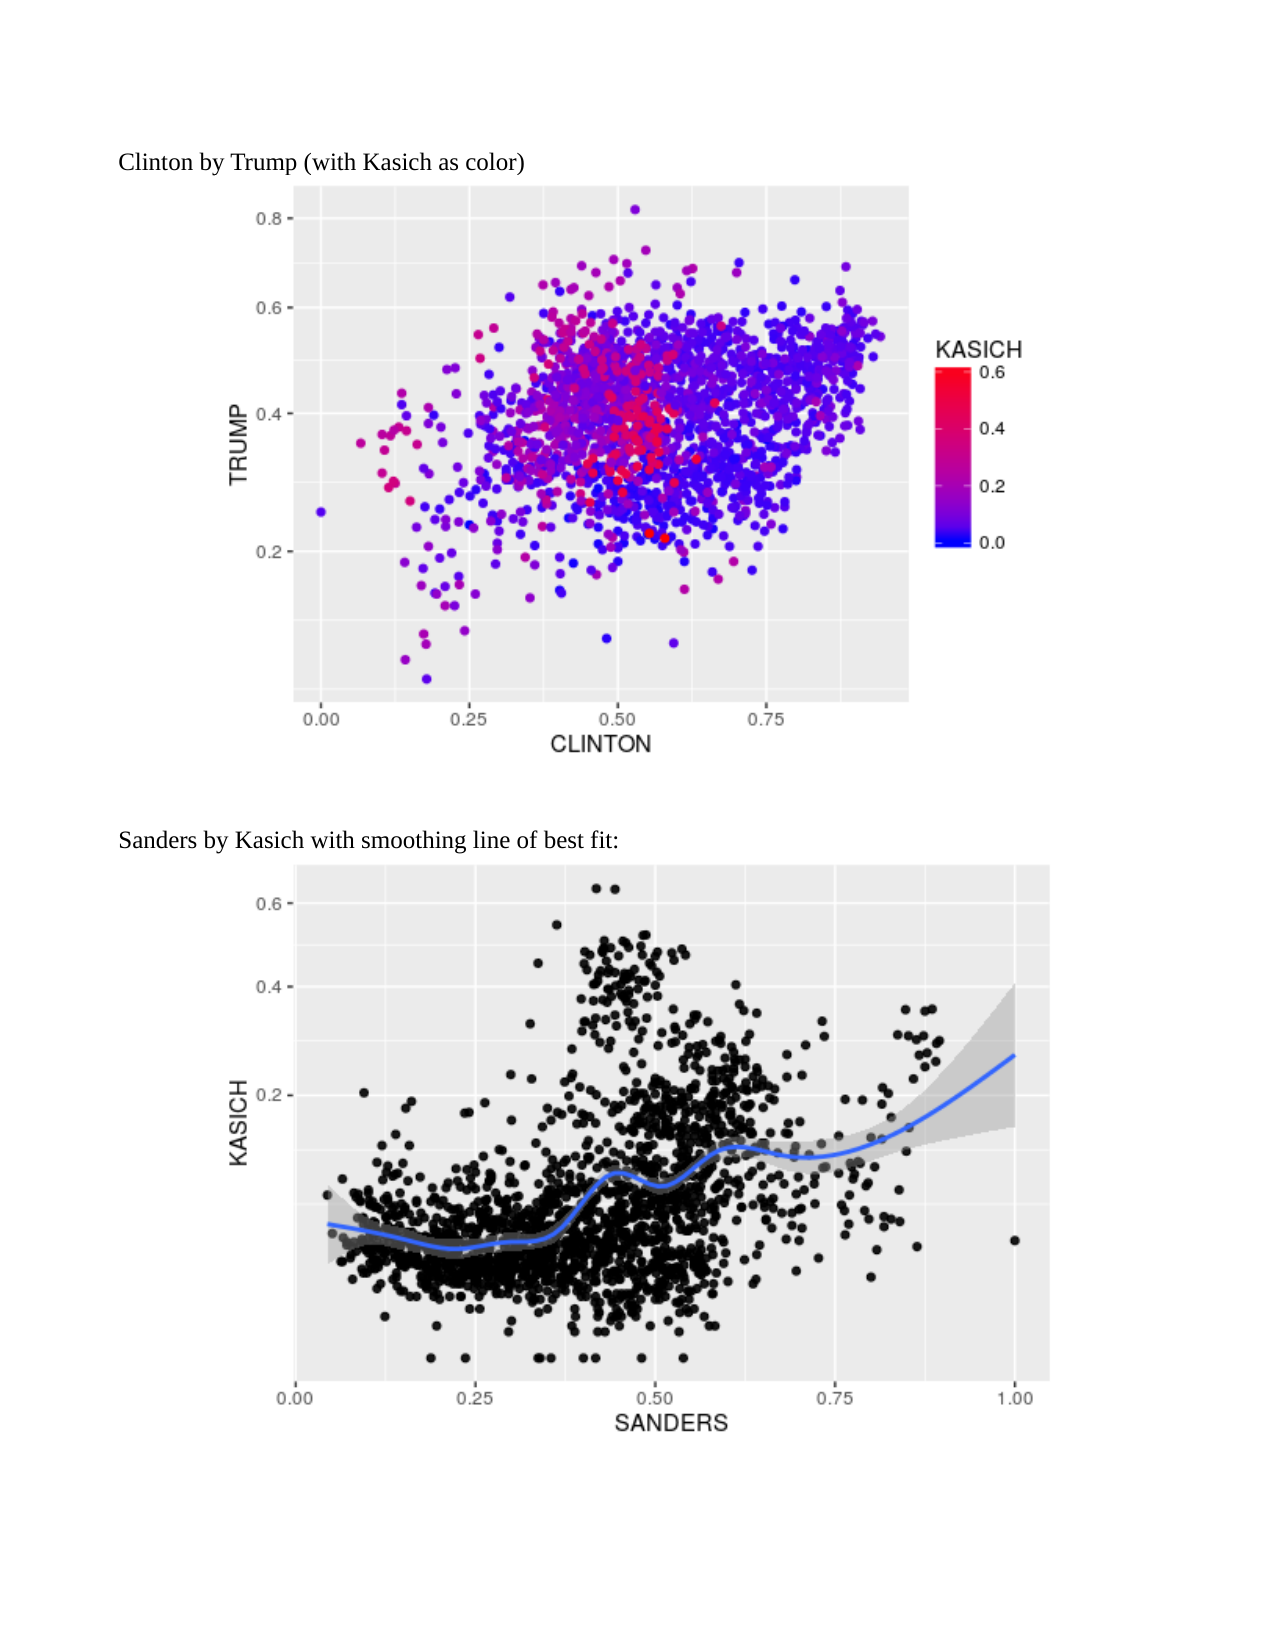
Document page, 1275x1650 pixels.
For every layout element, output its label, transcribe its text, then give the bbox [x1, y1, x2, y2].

picture [214, 854, 1061, 1447]
picture [214, 175, 1061, 768]
text Clinton by Trump (with Kasich as color) [118, 147, 1157, 176]
text Sanders by Kasich with smoothing line of best fit: [118, 825, 1157, 854]
